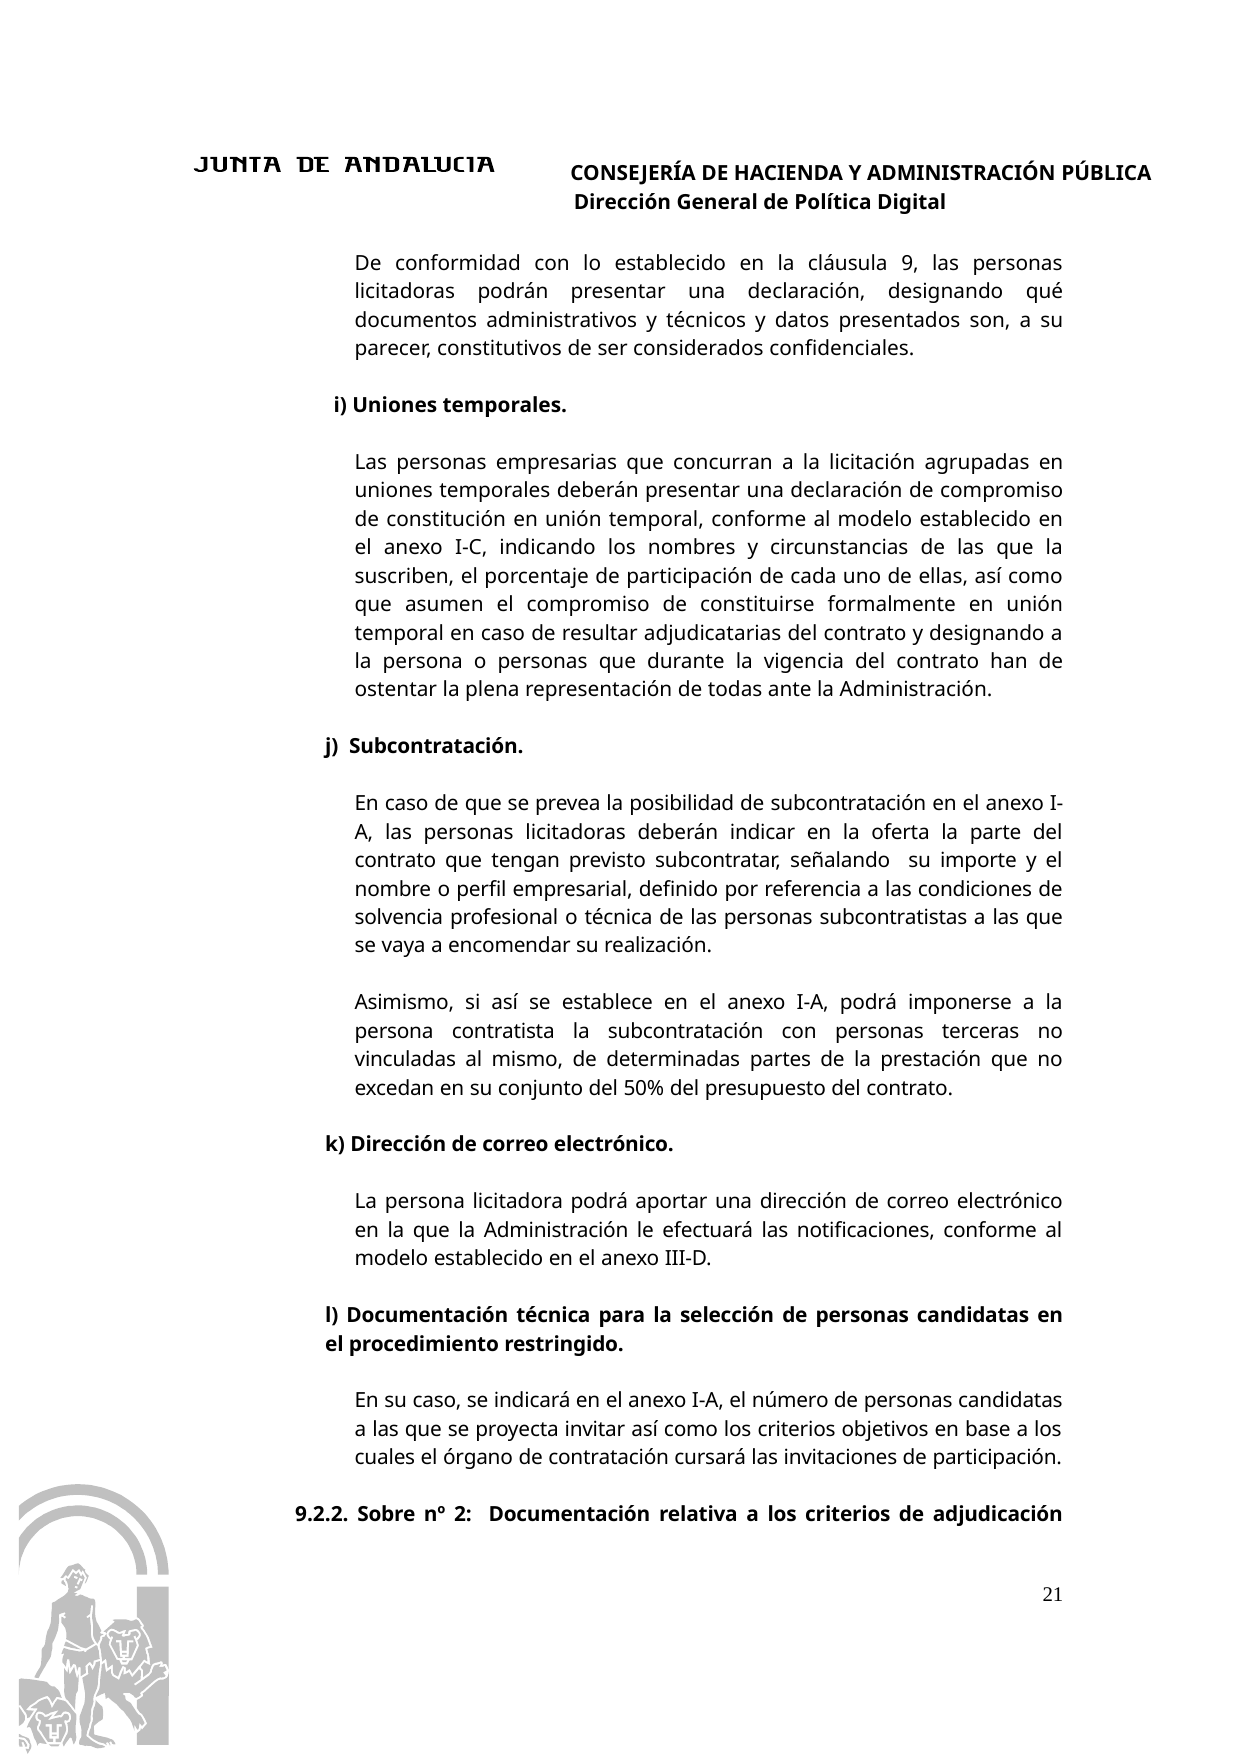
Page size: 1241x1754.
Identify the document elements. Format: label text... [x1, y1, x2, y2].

text Las personas empresarias que concurran a la licitación agrupadas en uniones temporales deberán presentar una declaración de compromiso de constitución en unión temporal, conforme al modelo establecido en el anexo I-C, indicando los nombres y circunstancias de las que la suscriben, el porcentaje de participación de cada uno de ellas, así como que asumen el compromiso de constituirse formalmente en unión temporal en caso de resultar adjudicatarias del contrato y designando a la persona o personas que durante la vigencia del contrato han de ostentar la plena representación de todas ante la Administración. [354, 447, 1063, 703]
text En caso de que se prevea la posibilidad de subcontratación en el anexo I-A, las personas licitadoras deberán indicar en la oferta la parte del contrato que tengan previsto subcontratar, señalando su importe y el nombre o perfil empresarial, definido por referencia a las condiciones de solvencia profesional o técnica de las personas subcontratistas a las que se vaya a encomendar su realización. [354, 788, 1063, 959]
text De conformidad con lo establecido en la cláusula 9, las personas licitadoras podrán presentar una declaración, designando qué documentos administrativos y técnicos y datos presentados son, a su parecer, constitutivos de ser considerados confidenciales. [354, 248, 1063, 362]
text En su caso, se indicará en el anexo I-A, el número de personas candidatas a las que se proyecta invitar así como los criterios objetivos en base a los cuales el órgano de contratación cursará las invitaciones de participación. [354, 1386, 1063, 1471]
text k) Dirección de correo electrónico. [325, 1129, 1063, 1158]
text i) Uniones temporales. [295, 390, 1063, 419]
text La persona licitadora podrá aportar una dirección de correo electrónico en la que la Administración le efectuará las notificaciones, conforme al modelo establecido en el anexo III-D. [354, 1186, 1063, 1272]
text l) Documentación técnica para la selección de personas candidatas en el procedimiento restringido. [325, 1300, 1063, 1357]
text Asimismo, si así se establece en el anexo I-A, podrá imponerse a la persona contratista la subcontratación con personas terceras no vinculadas al mismo, de determinadas partes de la prestación que no excedan en su conjunto del 50% del presupuesto del contrato. [354, 987, 1063, 1101]
text j) Subcontratación. [325, 731, 1063, 760]
text 9.2.2. Sobre nº 2: Documentación relativa a los criterios de adjudicación [295, 1499, 1063, 1528]
